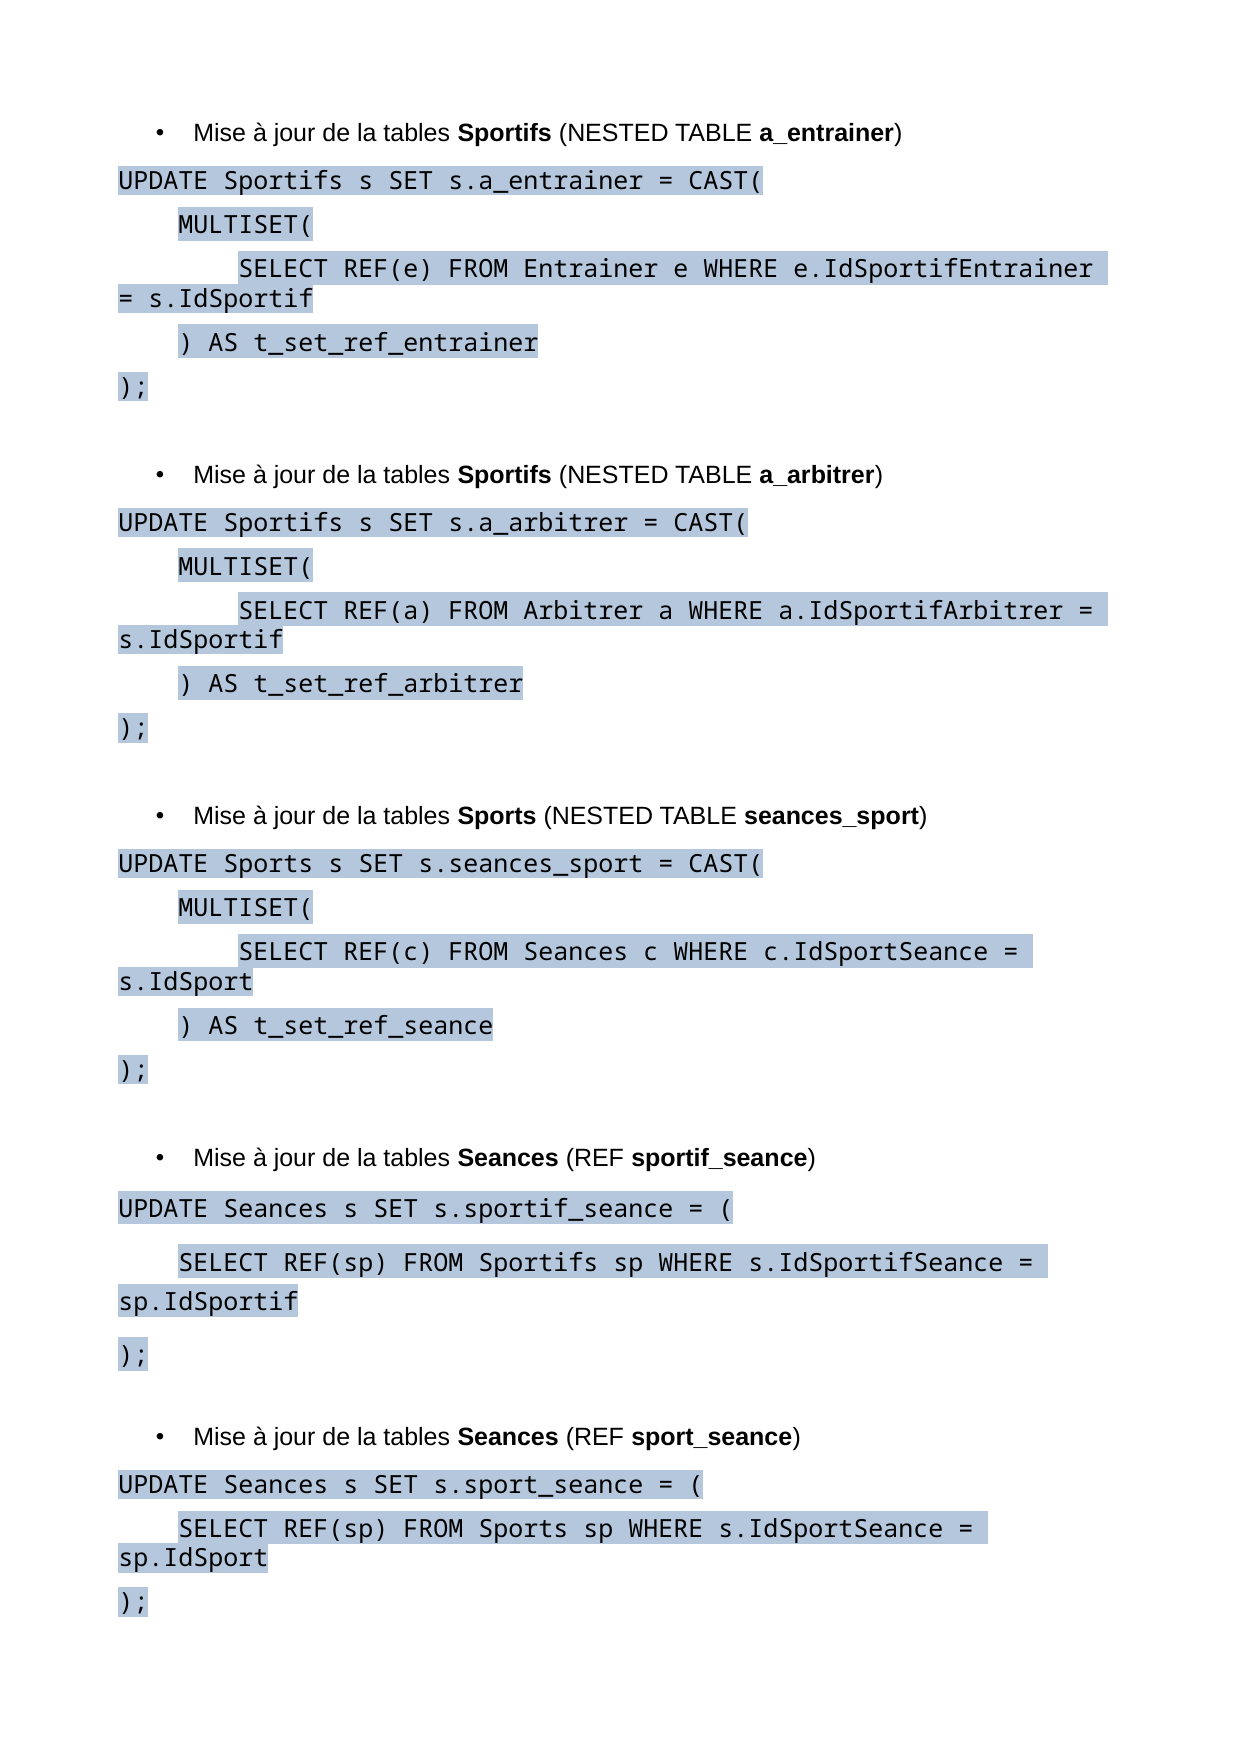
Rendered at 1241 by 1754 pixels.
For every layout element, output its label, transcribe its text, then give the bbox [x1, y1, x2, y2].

text UPDATE Sportifs s SET s.a_arbitrer = CAST( [118, 507, 1122, 537]
list Mise à jour de la tables Seances (REF sportif_seance) [156, 1143, 1122, 1172]
list Mise à jour de la tables Seances (REF sport_seance) [156, 1422, 1122, 1451]
list Mise à jour de la tables Sportifs (NESTED TABLE a_arbitrer) [156, 460, 1122, 488]
text SELECT REF(sp) FROM Sports sp WHERE s.IdSportSeance = sp.IdSport [118, 1514, 1122, 1573]
text ) AS t_set_ref_seance [118, 1011, 1122, 1040]
text SELECT REF(c) FROM Seances c WHERE c.IdSportSeance = s.IdSport [118, 937, 1122, 996]
text MULTISET( [118, 551, 1122, 581]
text UPDATE Seances s SET s.sport_seance = ( [118, 1470, 1122, 1499]
text UPDATE Sports s SET s.seances_sport = CAST( [118, 849, 1122, 878]
text ); [118, 713, 1122, 743]
text ); [118, 1587, 1122, 1617]
text UPDATE Sportifs s SET s.a_entrainer = CAST( [118, 166, 1122, 195]
text MULTISET( [118, 210, 1122, 239]
text ); [118, 1055, 1122, 1084]
text SELECT REF(a) FROM Arbitrer a WHERE a.IdSportifArbitrer = s.IdSportif [118, 596, 1122, 654]
text ) AS t_set_ref_arbitrer [118, 669, 1122, 698]
list Mise à jour de la tables Sports (NESTED TABLE seances_sport) [156, 801, 1122, 830]
text MULTISET( [118, 893, 1122, 922]
text SELECT REF(e) FROM Entrainer e WHERE e.IdSportifEntrainer = s.IdSportif [118, 254, 1122, 313]
text ) AS t_set_ref_entrainer [118, 327, 1122, 357]
list Mise à jour de la tables Sportifs (NESTED TABLE a_entrainer) [156, 118, 1122, 147]
text SELECT REF(sp) FROM Sportifs sp WHERE s.IdSportifSeance = sp.IdSportif [118, 1244, 1122, 1317]
text ); [118, 372, 1122, 401]
text UPDATE Seances s SET s.sportif_seance = ( [118, 1191, 1122, 1224]
text ); [118, 1337, 1122, 1371]
